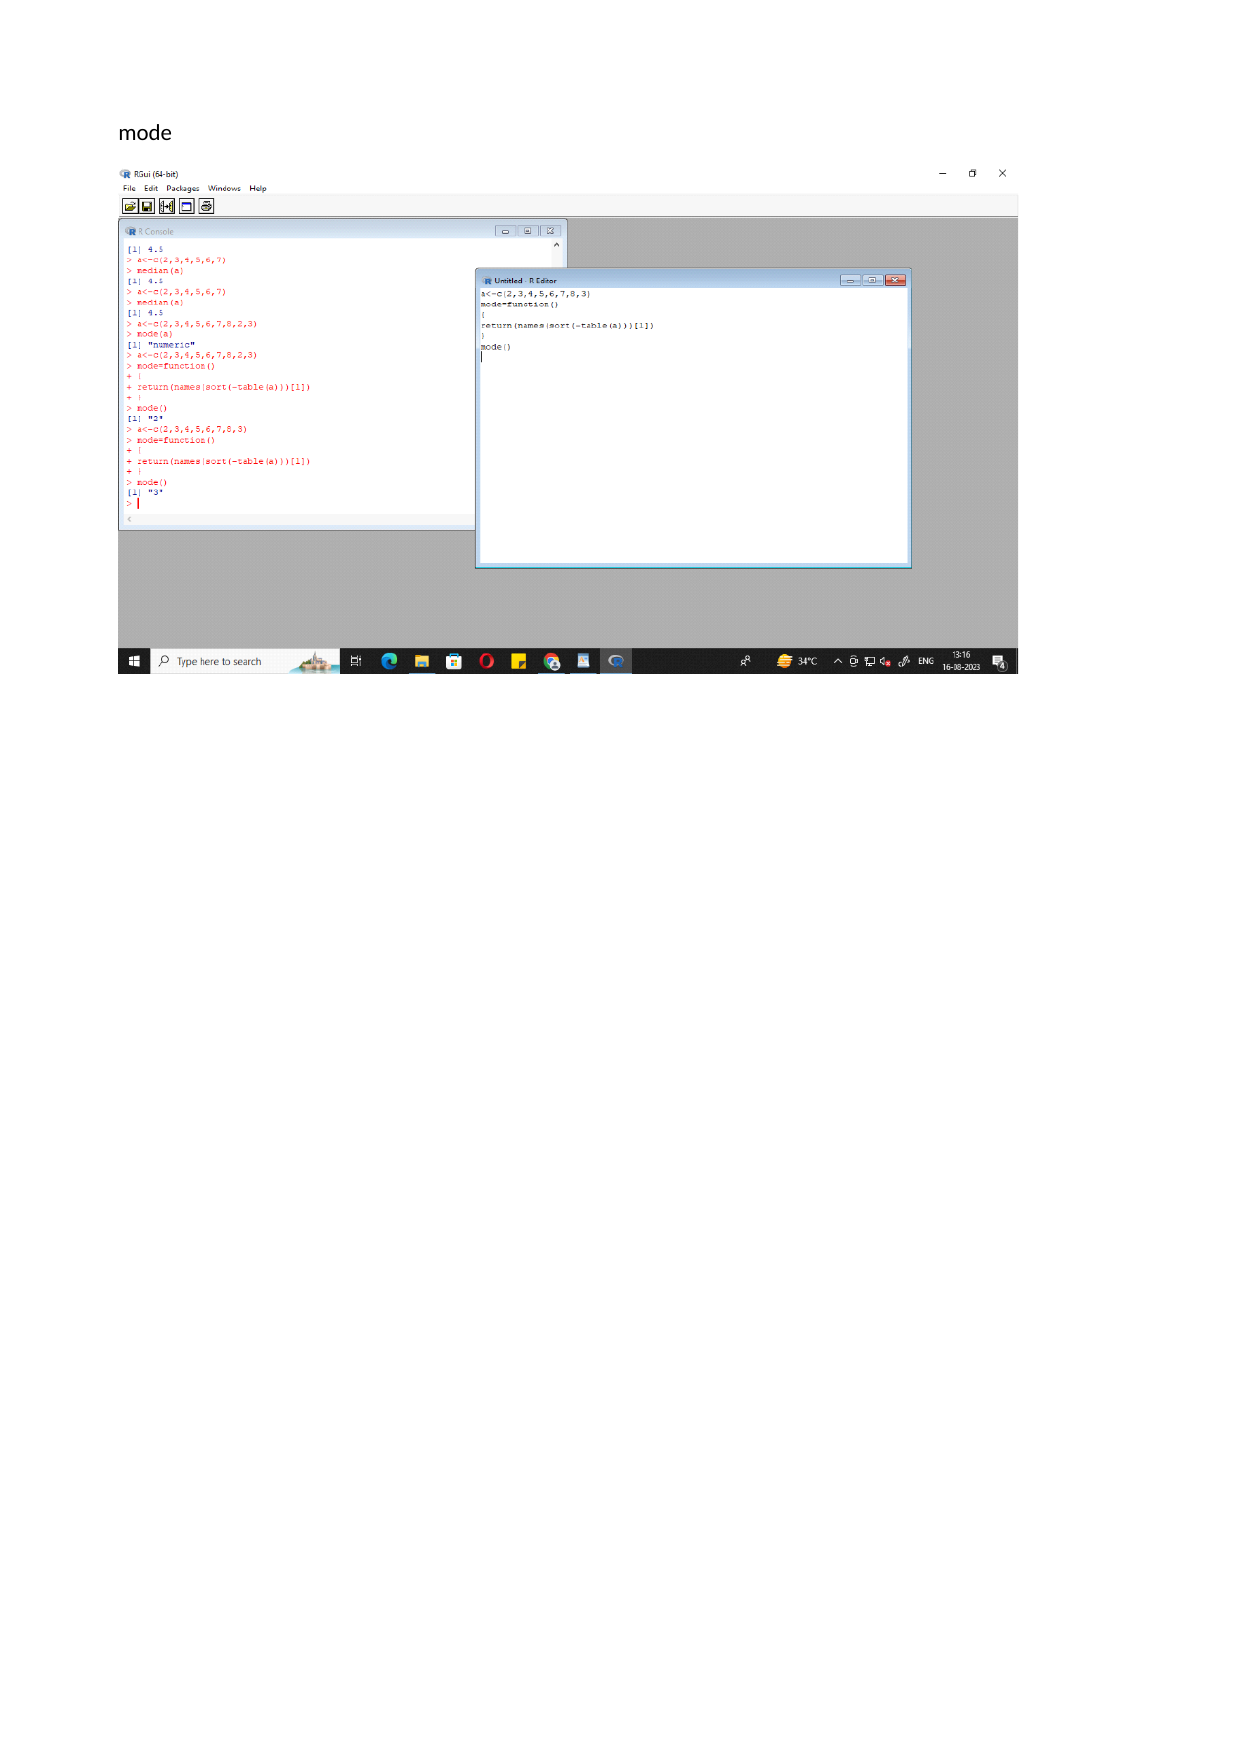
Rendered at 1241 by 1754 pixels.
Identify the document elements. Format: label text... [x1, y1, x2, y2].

text mode [118, 118, 1122, 146]
